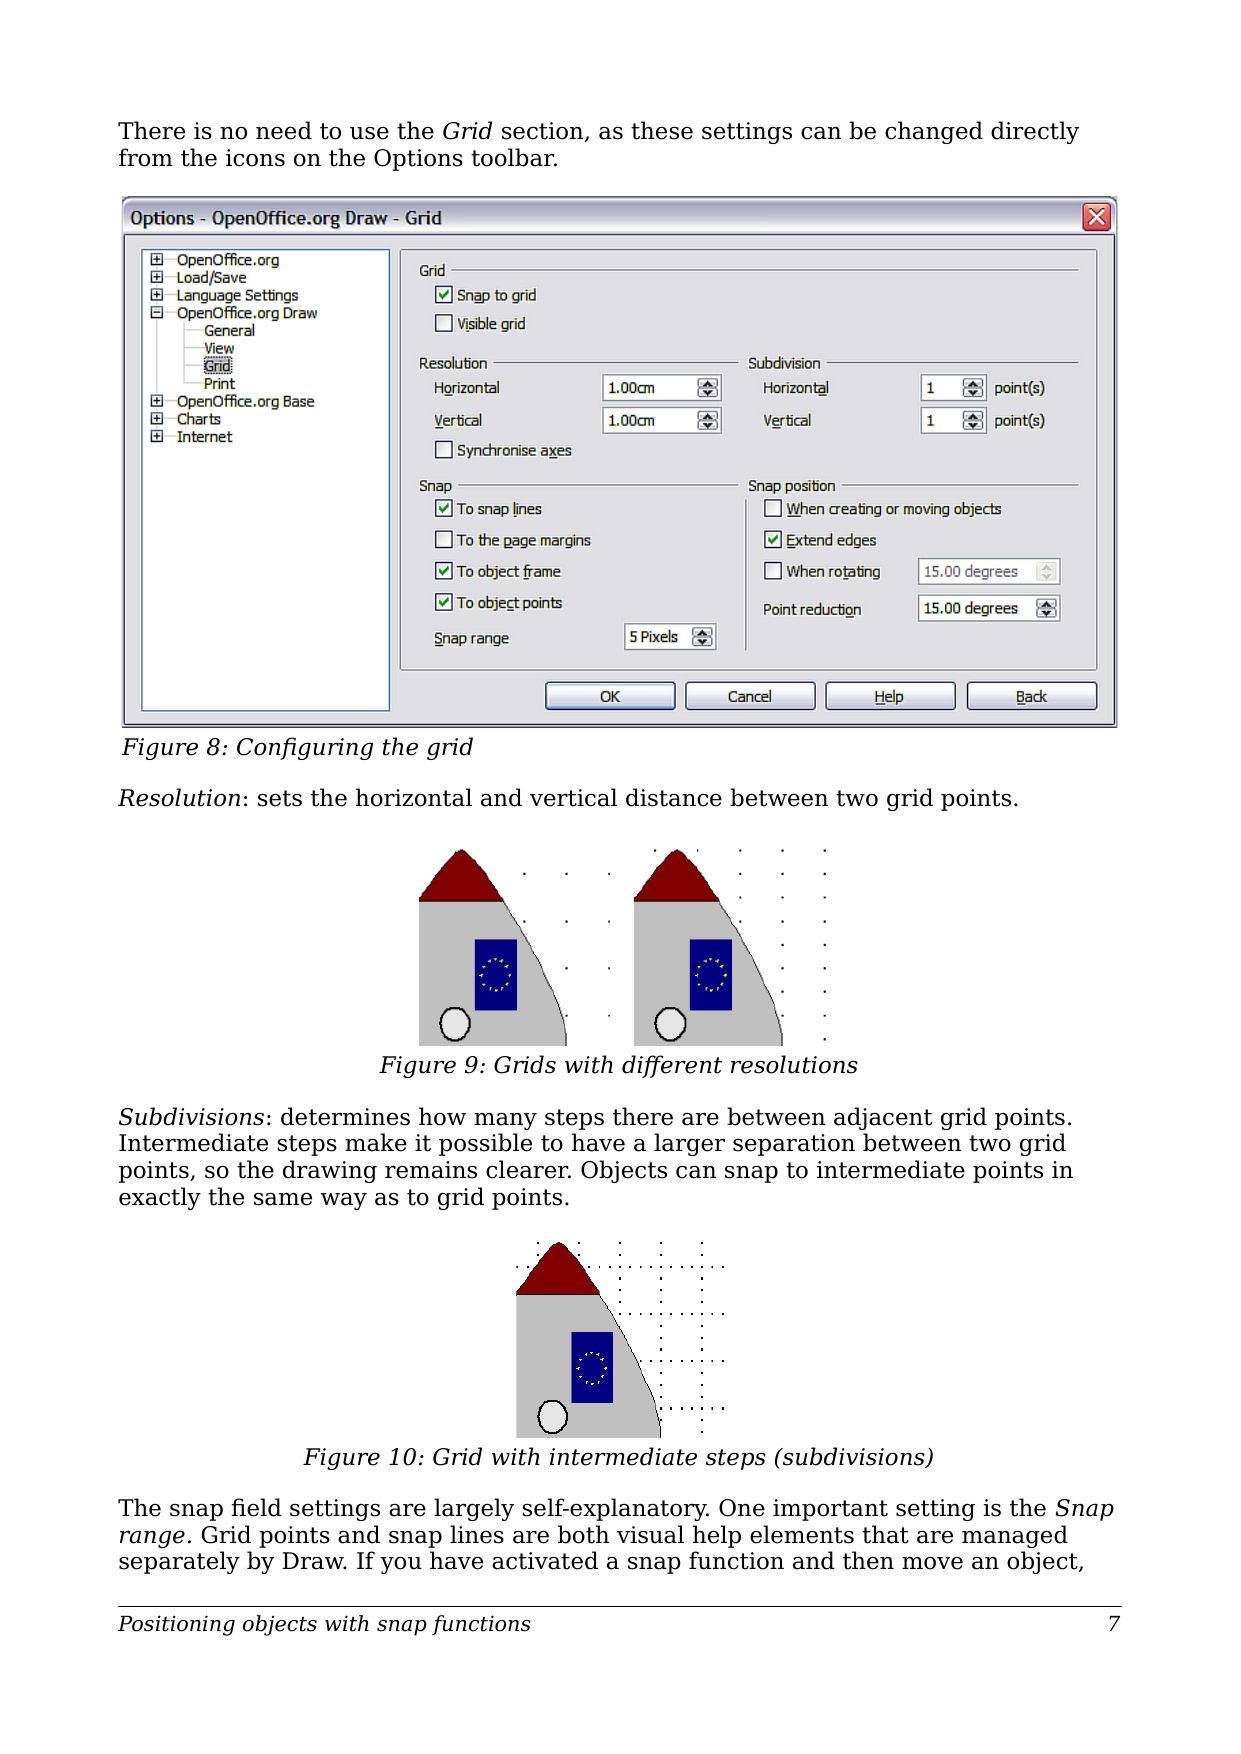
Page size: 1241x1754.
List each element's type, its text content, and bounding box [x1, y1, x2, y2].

picture [516, 1235, 724, 1438]
text Figure 9: Grids with different resolutions [356, 1052, 884, 1079]
text Figure 10: Grid with intermediate steps (subdivisions) [290, 1444, 951, 1471]
text Subdivisions: determines how many steps there are between adjacent grid points. Intermediate steps make it possible to have a larger separation between two grid points, so the drawing remains clearer. Objects can snap to intermediate points in exactly the same way as to grid points. [118, 1104, 1122, 1211]
picture [121, 196, 1118, 728]
text The snap field settings are largely self-explanatory. One important setting is the Snap range. Grid points and snap lines are both visual help elements that are managed separately by Draw. If you have activated a snap function and then move an object, [118, 1495, 1122, 1575]
text Resolution: sets the horizontal and vertical distance between two grid points. [118, 786, 1122, 812]
text Figure 8: Configuring the grid [122, 734, 1118, 760]
text There is no need to use the Grid section, as these settings can be changed directly from the icons on the Options toolbar. [118, 118, 1122, 171]
picture [411, 837, 830, 1046]
